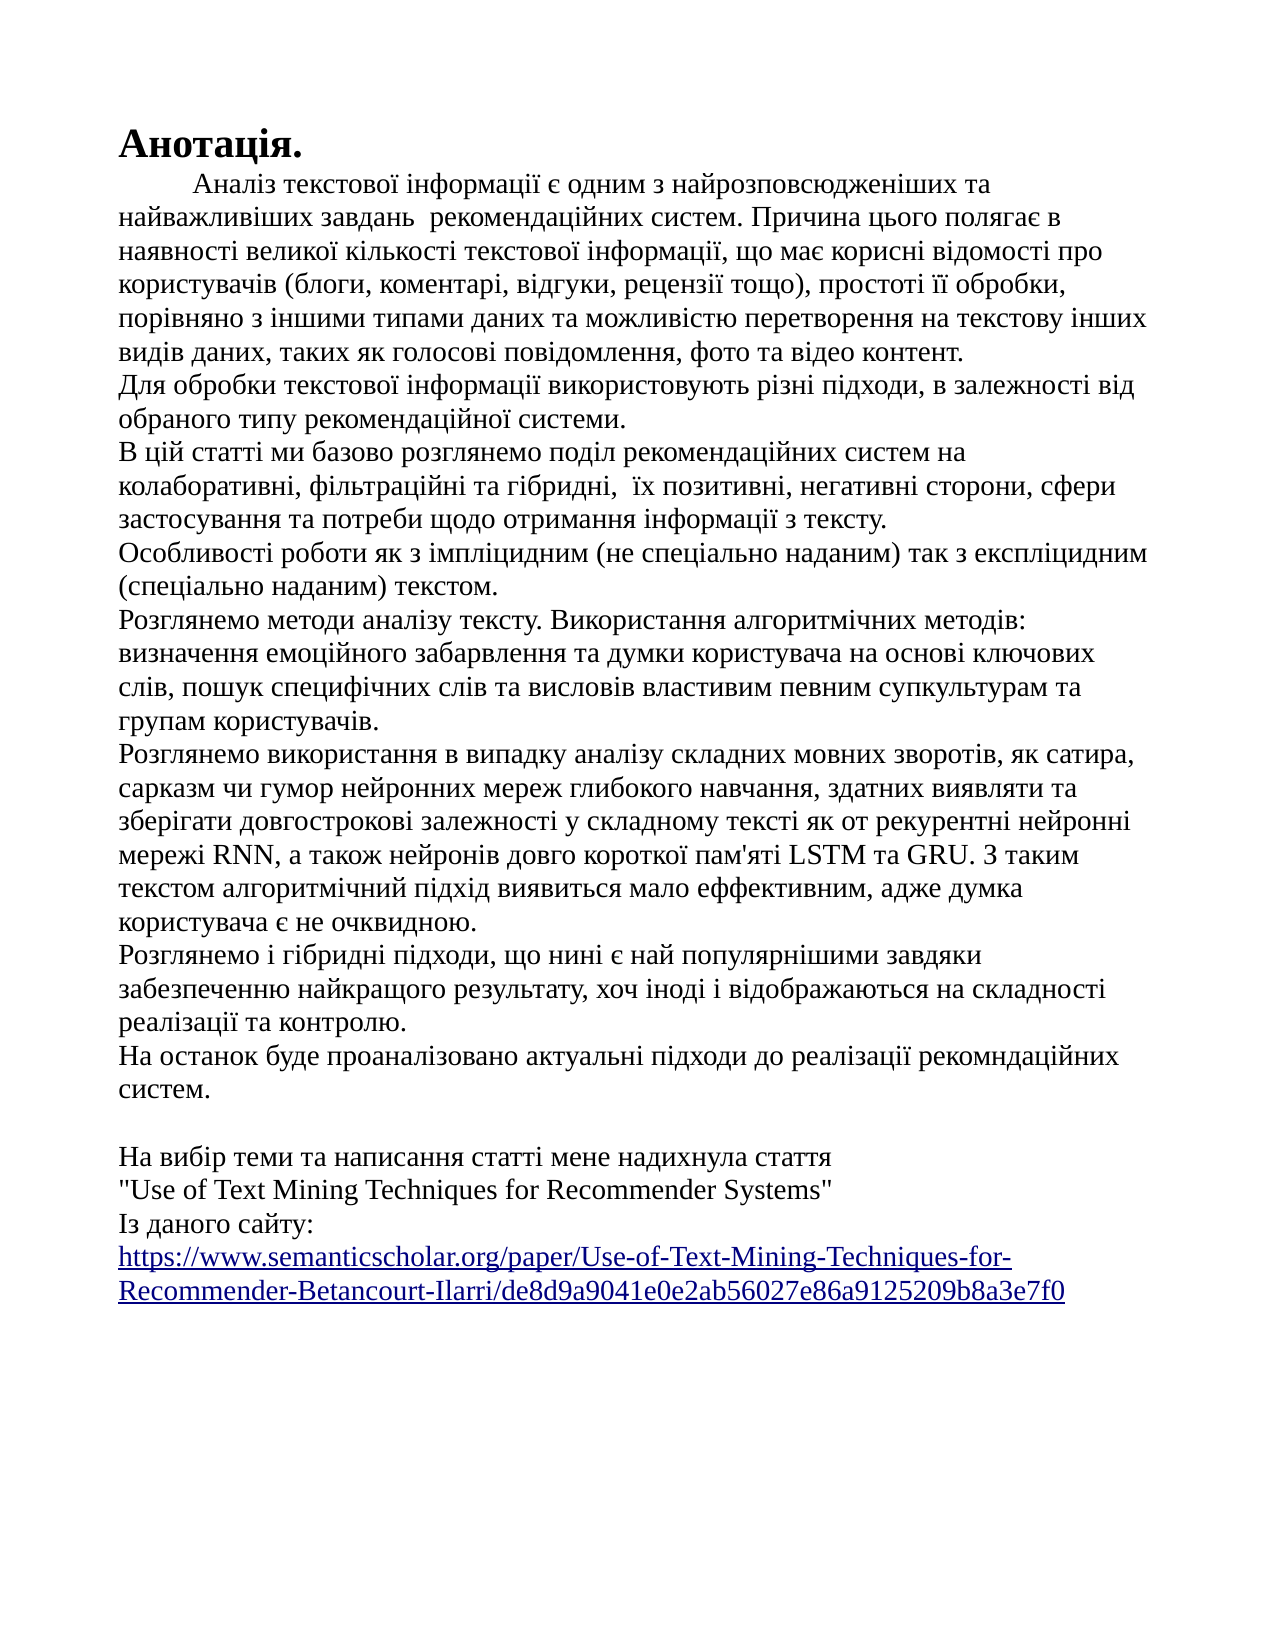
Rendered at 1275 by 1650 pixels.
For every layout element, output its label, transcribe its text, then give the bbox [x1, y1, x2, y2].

text Розглянемо методи аналізу тексту. Використання алгоритмічних методів: визначення емоційного забарвлення та думки користувача на основі ключових слів, пошук специфічних слів та висловів властивим певним супкультурам та групам користувачів. [118, 602, 1157, 736]
text Особливості роботи як з імпліцидним (не спеціально наданим) так з експліцидним (спеціально наданим) текстом. [118, 535, 1157, 602]
text "Use of Text Mining Techniques for Recommender Systems" [118, 1172, 1157, 1206]
text Для обробки текстової інформації використовують різні підходи, в залежності від обраного типу рекомендаційної системи. [118, 367, 1157, 434]
text На останок буде проаналізовано актуальні підходи до реалізації рекомндаційних систем. [118, 1038, 1157, 1105]
text Анотація. [118, 118, 1157, 166]
text Розглянемо використання в випадку аналізу складних мовних зворотів, як сатира, сарказм чи гумор нейронних мереж глибокого навчання, здатних виявляти та зберігати довгострокові залежності у складному тексті як от рекурентні нейронні мережі RNN, а також нейронів довго короткої пам'яті LSTM та GRU. З таким текстом алгоритмічний підхід виявиться мало еффективним, адже думка користувача є не очквидною. [118, 736, 1157, 937]
text Аналіз текстової інформації є одним з найрозповсюдженіших та найважливіших завдань рекомендаційних систем. Причина цього полягає в наявності великої кількості текстової інформації, що має корисні відомості про користувачів (блоги, коментарі, відгуки, рецензії тощо), простоті її обробки, порівняно з іншими типами даних та можливістю перетворення на текстову інших видів даних, таких як голосові повідомлення, фото та відео контент. [118, 166, 1157, 367]
text https://www.semanticscholar.org/paper/Use-of-Text-Mining-Techniques-for-Recommender-Betancourt-Ilarri/de8d9a9041e0e2ab56027e86a9125209b8a3e7f0 [118, 1239, 1157, 1306]
text Із даного сайту: [118, 1206, 1157, 1239]
text В цій статті ми базово розглянемо поділ рекомендаційних систем на колаборативні, фільтраційні та гібридні, їх позитивні, негативні сторони, сфери застосування та потреби щодо отримання інформації з тексту. [118, 434, 1157, 535]
text На вибір теми та написання статті мене надихнула стаття [118, 1139, 1157, 1172]
text Розглянемо і гібридні підходи, що нині є най популярнішими завдяки забезпеченню найкращого результату, хоч іноді і відображаються на складності реалізації та контролю. [118, 937, 1157, 1038]
